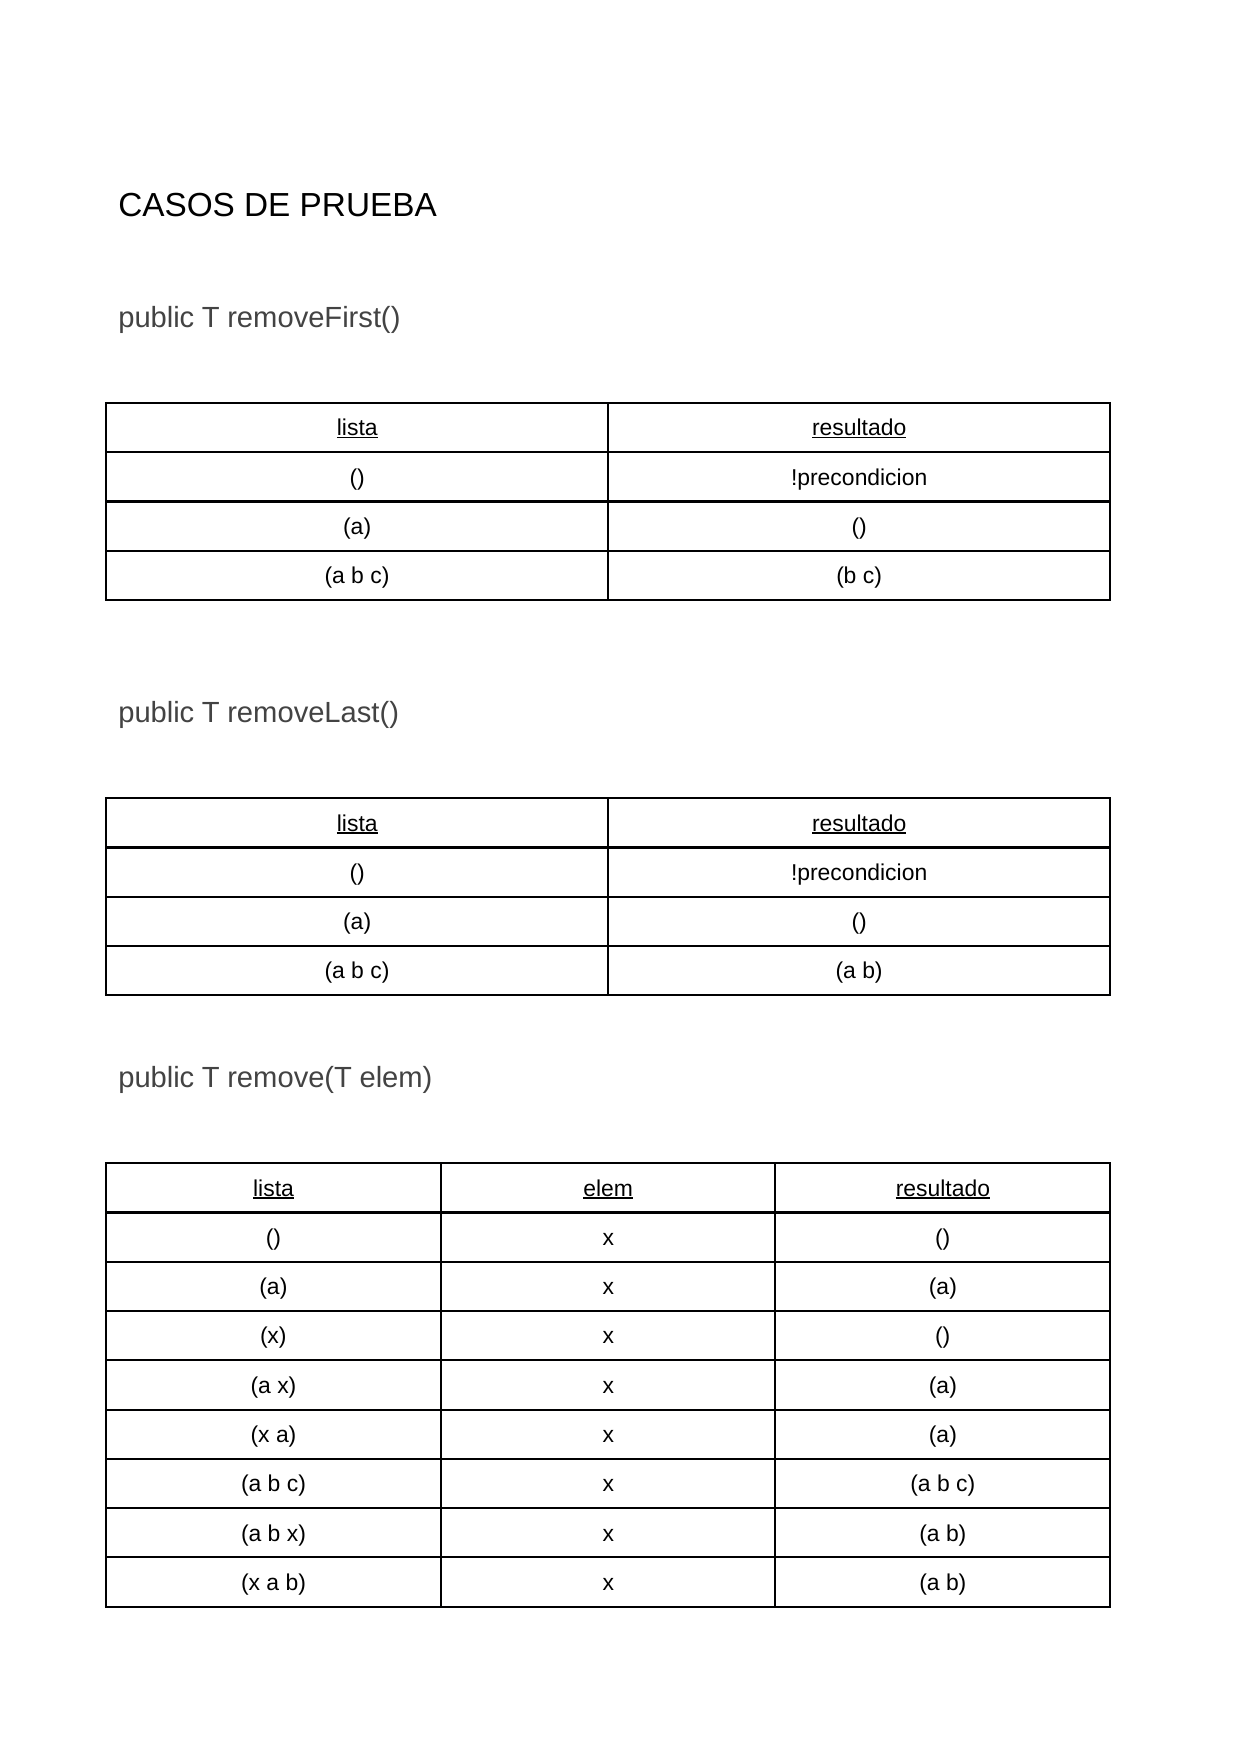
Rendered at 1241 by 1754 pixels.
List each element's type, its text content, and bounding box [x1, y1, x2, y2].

table_header lista [107, 404, 607, 451]
table_header resultado [776, 1164, 1109, 1211]
subtitle public T removeLast() [118, 695, 1122, 728]
table_cell (x a) [107, 1411, 440, 1458]
table_cell (x a b) [107, 1558, 440, 1606]
table_cell (x) [107, 1312, 440, 1359]
table_cell x [442, 1509, 774, 1556]
table_cell x [442, 1214, 774, 1261]
table_header elem [442, 1164, 774, 1211]
table_cell x [442, 1312, 774, 1359]
table_cell (a) [776, 1361, 1109, 1408]
table_cell (a b x) [107, 1509, 440, 1556]
table_header lista [107, 799, 607, 846]
subtitle public T remove(T elem) [118, 1060, 1122, 1093]
table_cell (a b c) [107, 1460, 440, 1507]
table_cell x [442, 1361, 774, 1408]
table_cell () [107, 1214, 440, 1261]
table_header lista [107, 1164, 440, 1211]
table_cell (a) [776, 1263, 1109, 1310]
table_cell (a b) [776, 1509, 1109, 1556]
subtitle CASOS DE PRUEBA [118, 185, 1122, 223]
table_cell () [107, 849, 607, 896]
table_cell () [776, 1312, 1109, 1359]
table_cell (a b c) [776, 1460, 1109, 1507]
table_header resultado [609, 404, 1109, 451]
subtitle public T removeFirst() [118, 299, 1122, 333]
table_cell (a b c) [107, 947, 607, 994]
table_cell !precondicion [609, 453, 1109, 500]
table_cell x [442, 1411, 774, 1458]
table_cell x [442, 1263, 774, 1310]
table_cell () [609, 503, 1109, 550]
table_cell () [776, 1214, 1109, 1261]
table_cell x [442, 1558, 774, 1606]
table_cell !precondicion [609, 849, 1109, 896]
table_cell (a x) [107, 1361, 440, 1408]
table_cell (a b) [776, 1558, 1109, 1606]
table_header resultado [609, 799, 1109, 846]
table_cell (b c) [609, 552, 1109, 599]
table_cell (a) [107, 503, 607, 550]
table_cell () [609, 898, 1109, 945]
table_cell (a) [107, 898, 607, 945]
table_cell () [107, 453, 607, 500]
table_cell (a b c) [107, 552, 607, 599]
table_cell (a) [107, 1263, 440, 1310]
table_cell (a b) [609, 947, 1109, 994]
table_cell x [442, 1460, 774, 1507]
table_cell (a) [776, 1411, 1109, 1458]
